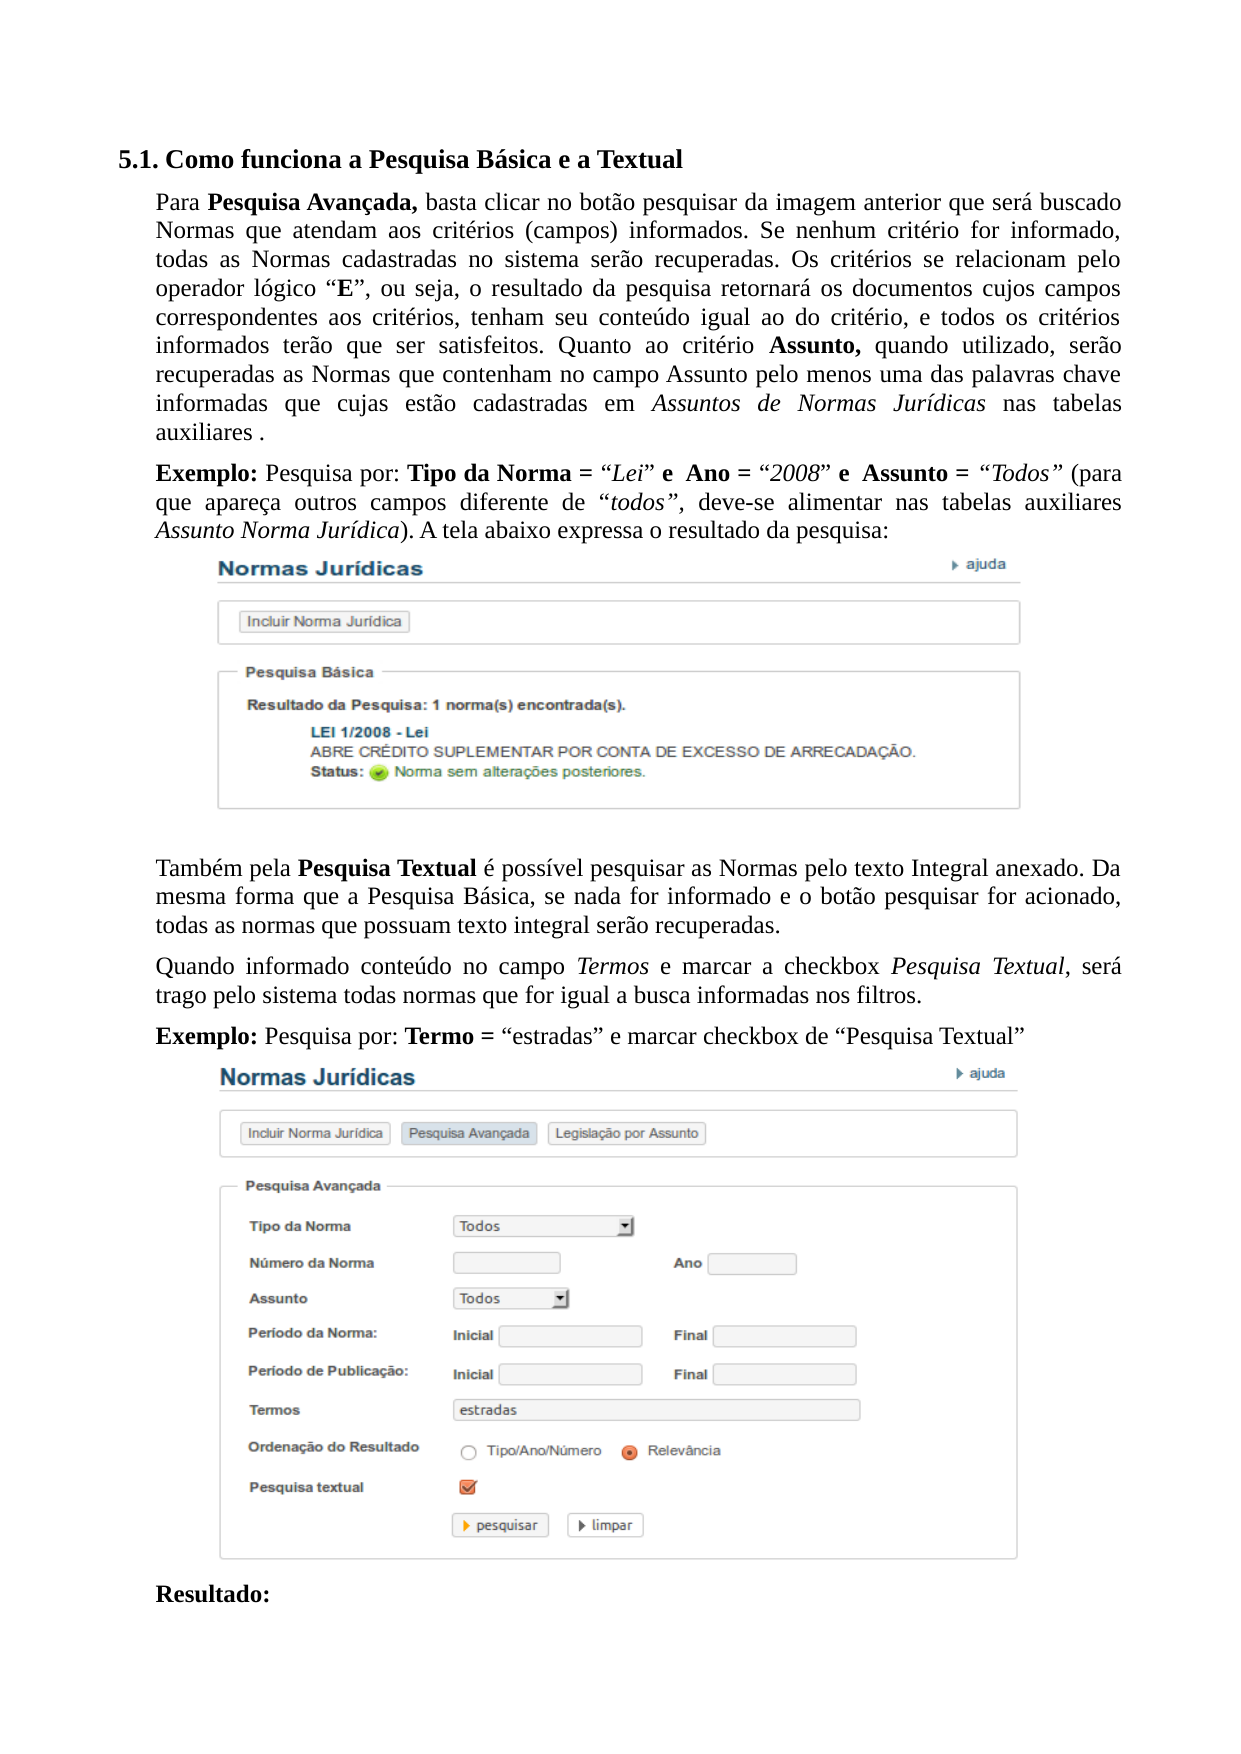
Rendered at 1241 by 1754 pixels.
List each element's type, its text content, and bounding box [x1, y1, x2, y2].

text Exemplo: Pesquisa por: Tipo da Norma = “Lei” e Ano = “2008” e Assunto = “Todos” (para que apareça outros campos diferente de “todos”, deve-se alimentar nas tabelas auxiliares Assunto Norma Jurídica). A tela abaixo expressa o resultado da pesquisa: [155, 458, 1122, 544]
text Para Pesquisa Avançada, basta clicar no botão pesquisar da imagem anterior que será buscado Normas que atendam aos critérios (campos) informados. Se nenhum critério for informado, todas as Normas cadastradas no sistema serão recuperadas. Os critérios se relacionam pelo operador lógico “E”, ou seja, o resultado da pesquisa retornará os documentos cujos campos correspondentes aos critérios, tenham seu conteúdo igual ao do critério, e todos os critérios informados terão que ser satisfeitos. Quanto ao critério Assunto, quando utilizado, serão recuperadas as Normas que contenham no campo Assunto pelo menos uma das palavras chave informadas que cujas estão cadastradas em Assuntos de Normas Jurídicas nas tabelas auxiliares . [155, 187, 1122, 446]
picture [217, 1062, 1023, 1562]
text Resultado: [155, 1579, 1122, 1608]
text Também pela Pesquisa Textual é possível pesquisar as Normas pelo texto Integral anexado. Da mesma forma que a Pesquisa Básica, se nada for informado e o botão pesquisar for acionado, todas as normas que possuam texto integral serão recuperadas. [155, 853, 1122, 939]
text Quando informado conteúdo no campo Termos e marcar a checkbox Pesquisa Textual, será trago pelo sistema todas normas que for igual a busca informadas nos filtros. [155, 951, 1122, 1009]
subtitle 5.1. Como funciona a Pesquisa Básica e a Textual [118, 143, 1122, 174]
text Exemplo: Pesquisa por: Termo = “estradas” e marcar checkbox de “Pesquisa Textual” [155, 1021, 1122, 1050]
picture [213, 556, 1027, 812]
